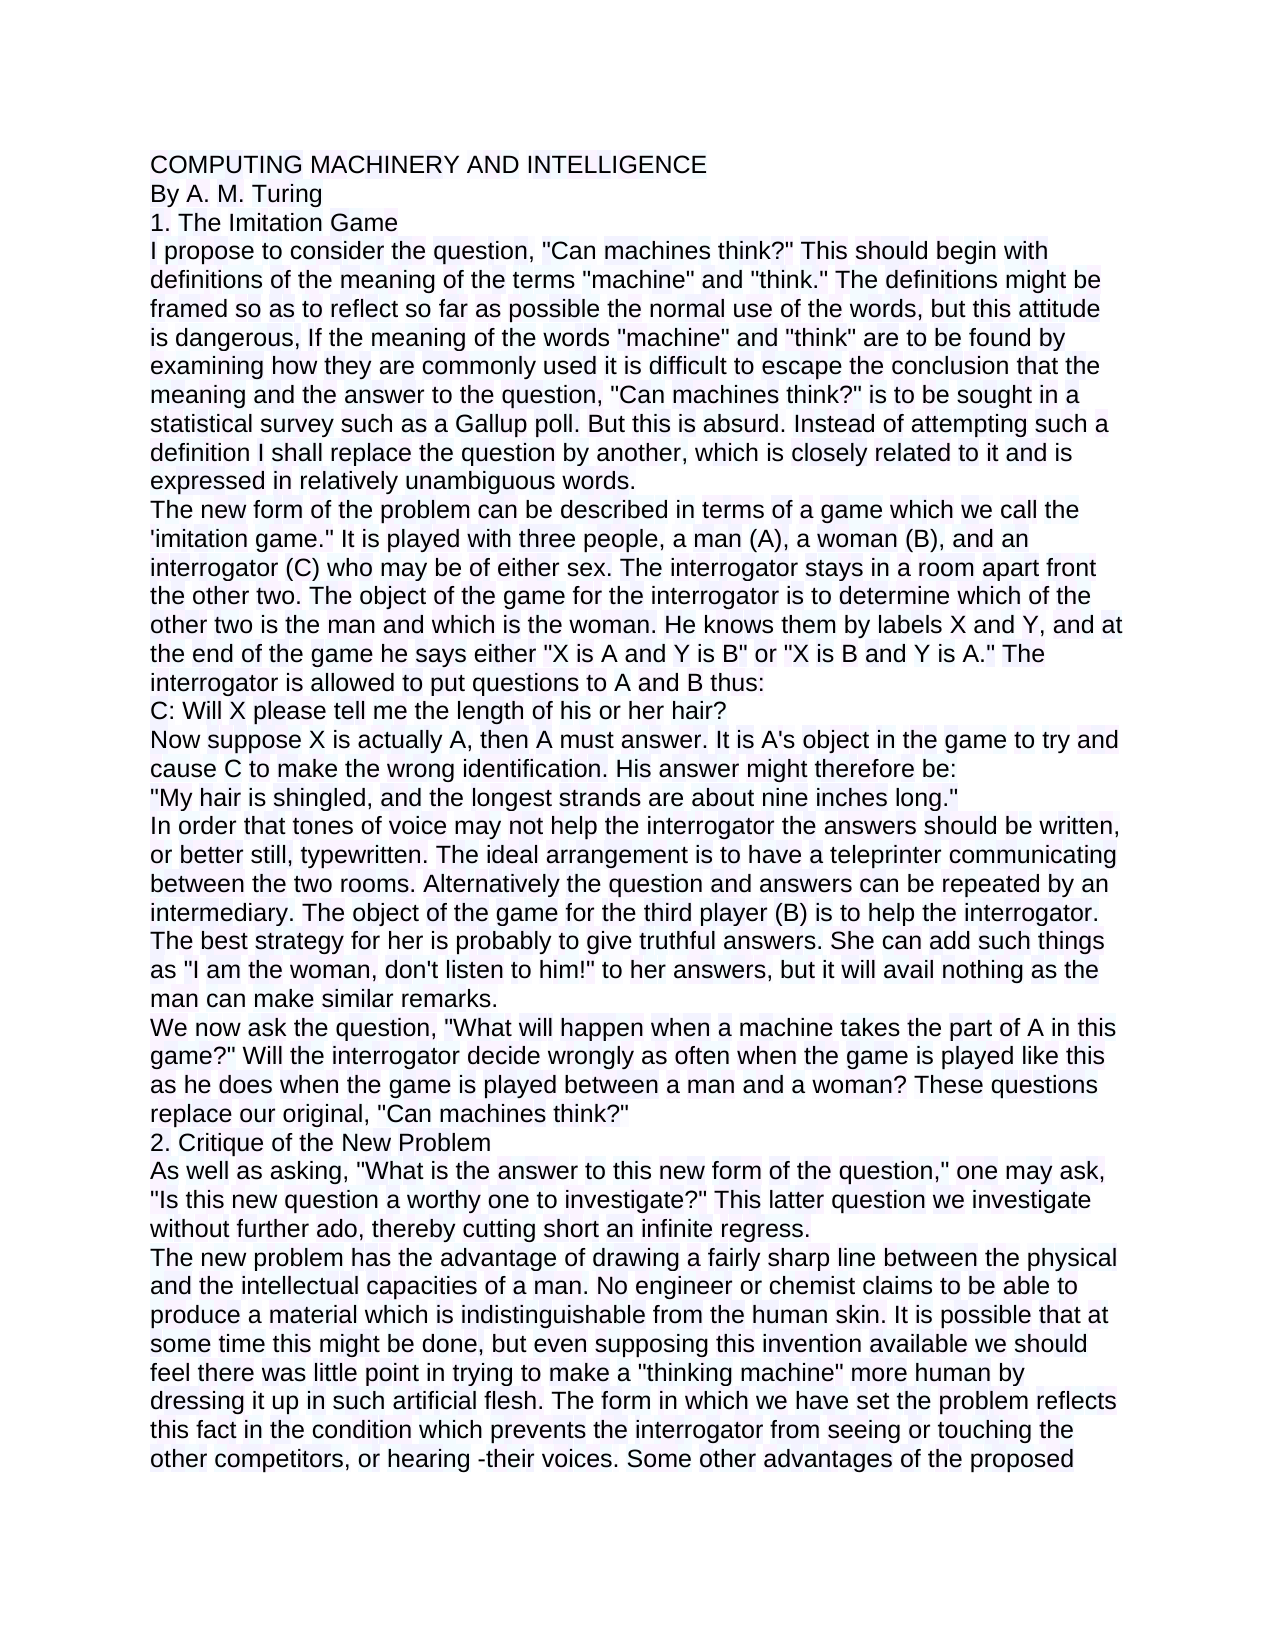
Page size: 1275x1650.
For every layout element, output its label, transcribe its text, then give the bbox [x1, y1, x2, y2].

text As well as asking, "What is the answer to this new form of the question," one may ask, "Is this new question a worthy one to investigate?" This latter question we investigate without further ado, thereby cutting short an infinite regress. [811, 1156, 1125, 1242]
text I propose to consider the question, "Can machines think?" This should begin with definitions of the meaning of the terms "machine" and "think." The definitions might be framed so as to reflect so far as possible the normal use of the words, but this attitude is dangerous, If the meaning of the words "machine" and "think" are to be found by examining how they are commonly used it is difficult to escape the conclusion that the meaning and the answer to the question, "Can machines think?" is to be sought in a statistical survey such as a Gallup poll. But this is absurd. Instead of attempting such a definition I shall replace the question by another, which is closely related to it and is expressed in relatively unambiguous words. [150, 236, 1125, 495]
text In order that tones of voice may not help the interrogator the answers should be written, or better still, typewritten. The ideal arrangement is to have a teleprinter communicating between the two rooms. Alternatively the question and answers can be repeated by an intermediary. The object of the game for the third player (B) is to help the interrogator. The best strategy for her is probably to give truthful answers. She can add such things as "I am the woman, don't listen to him!" to her answers, but it will avail nothing as the man can make similar remarks. [150, 811, 1125, 1012]
text 1. The Imitation Game [150, 207, 1125, 236]
text 2. Critique of the New Problem [150, 1127, 1125, 1156]
text The new problem has the advantage of drawing a fairly sharp line between the physical and the intellectual capacities of a man. No engineer or chemist claims to be able to produce a material which is indistinguishable from the human skin. It is possible that at some time this might be done, but even supposing this invention available we should feel there was little point in trying to make a "thinking machine" more human by dressing it up in such artificial flesh. The form in which we have set the problem reflects this fact in the condition which prevents the interrogator from seeing or touching the other competitors, or hearing -their voices. Some other advantages of the proposed criterion may be shown up by specimen questions and answers. Thus: [150, 1242, 1125, 1472]
text COMPUTING MACHINERY AND INTELLIGENCE [707, 150, 1125, 179]
text We now ask the question, "What will happen when a machine takes the part of A in this game?" Will the interrogator decide wrongly as often when the game is played like this as he does when the game is played between a man and a woman? These questions replace our original, "Can machines think?" [150, 1012, 1125, 1127]
text The new form of the problem can be described in terms of a game which we call the 'imitation game." It is played with three people, a man (A), a woman (B), and an interrogator (C) who may be of either sex. The interrogator stays in a room apart front the other two. The object of the game for the interrogator is to determine which of the other two is the man and which is the woman. He knows them by labels X and Y, and at the end of the game he says either "X is A and Y is B" or "X is B and Y is A." The interrogator is allowed to put questions to A and B thus: [150, 495, 1125, 696]
text C: Will X please tell me the length of his or her hair? [727, 696, 1125, 725]
text "My hair is shingled, and the longest strands are about nine inches long." [150, 782, 1125, 811]
text By A. M. Turing [323, 179, 1125, 207]
text Now suppose X is actually A, then A must answer. It is A's object in the game to try and cause C to make the wrong identification. His answer might therefore be: [957, 725, 1125, 782]
